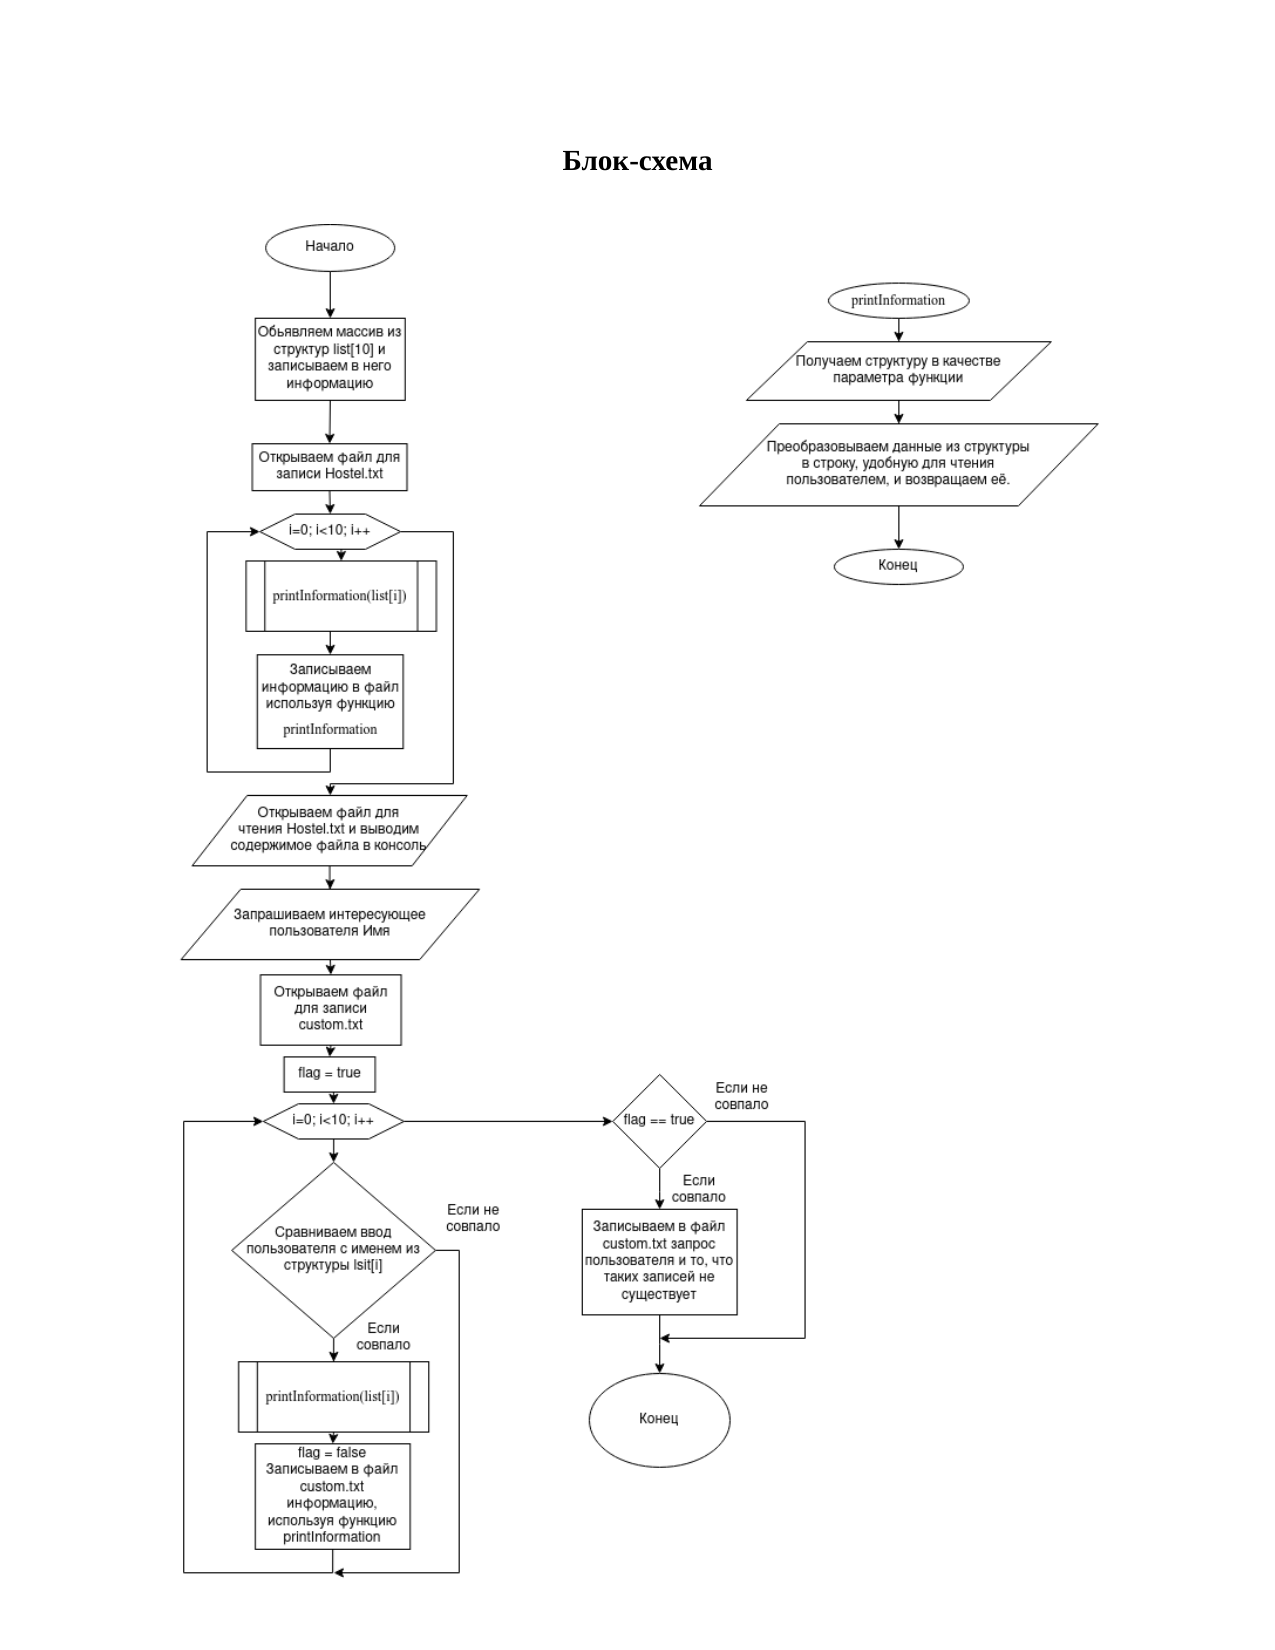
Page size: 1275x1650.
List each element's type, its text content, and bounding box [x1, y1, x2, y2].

subtitle Блок-схема [118, 143, 1157, 177]
picture [175, 224, 1100, 1584]
